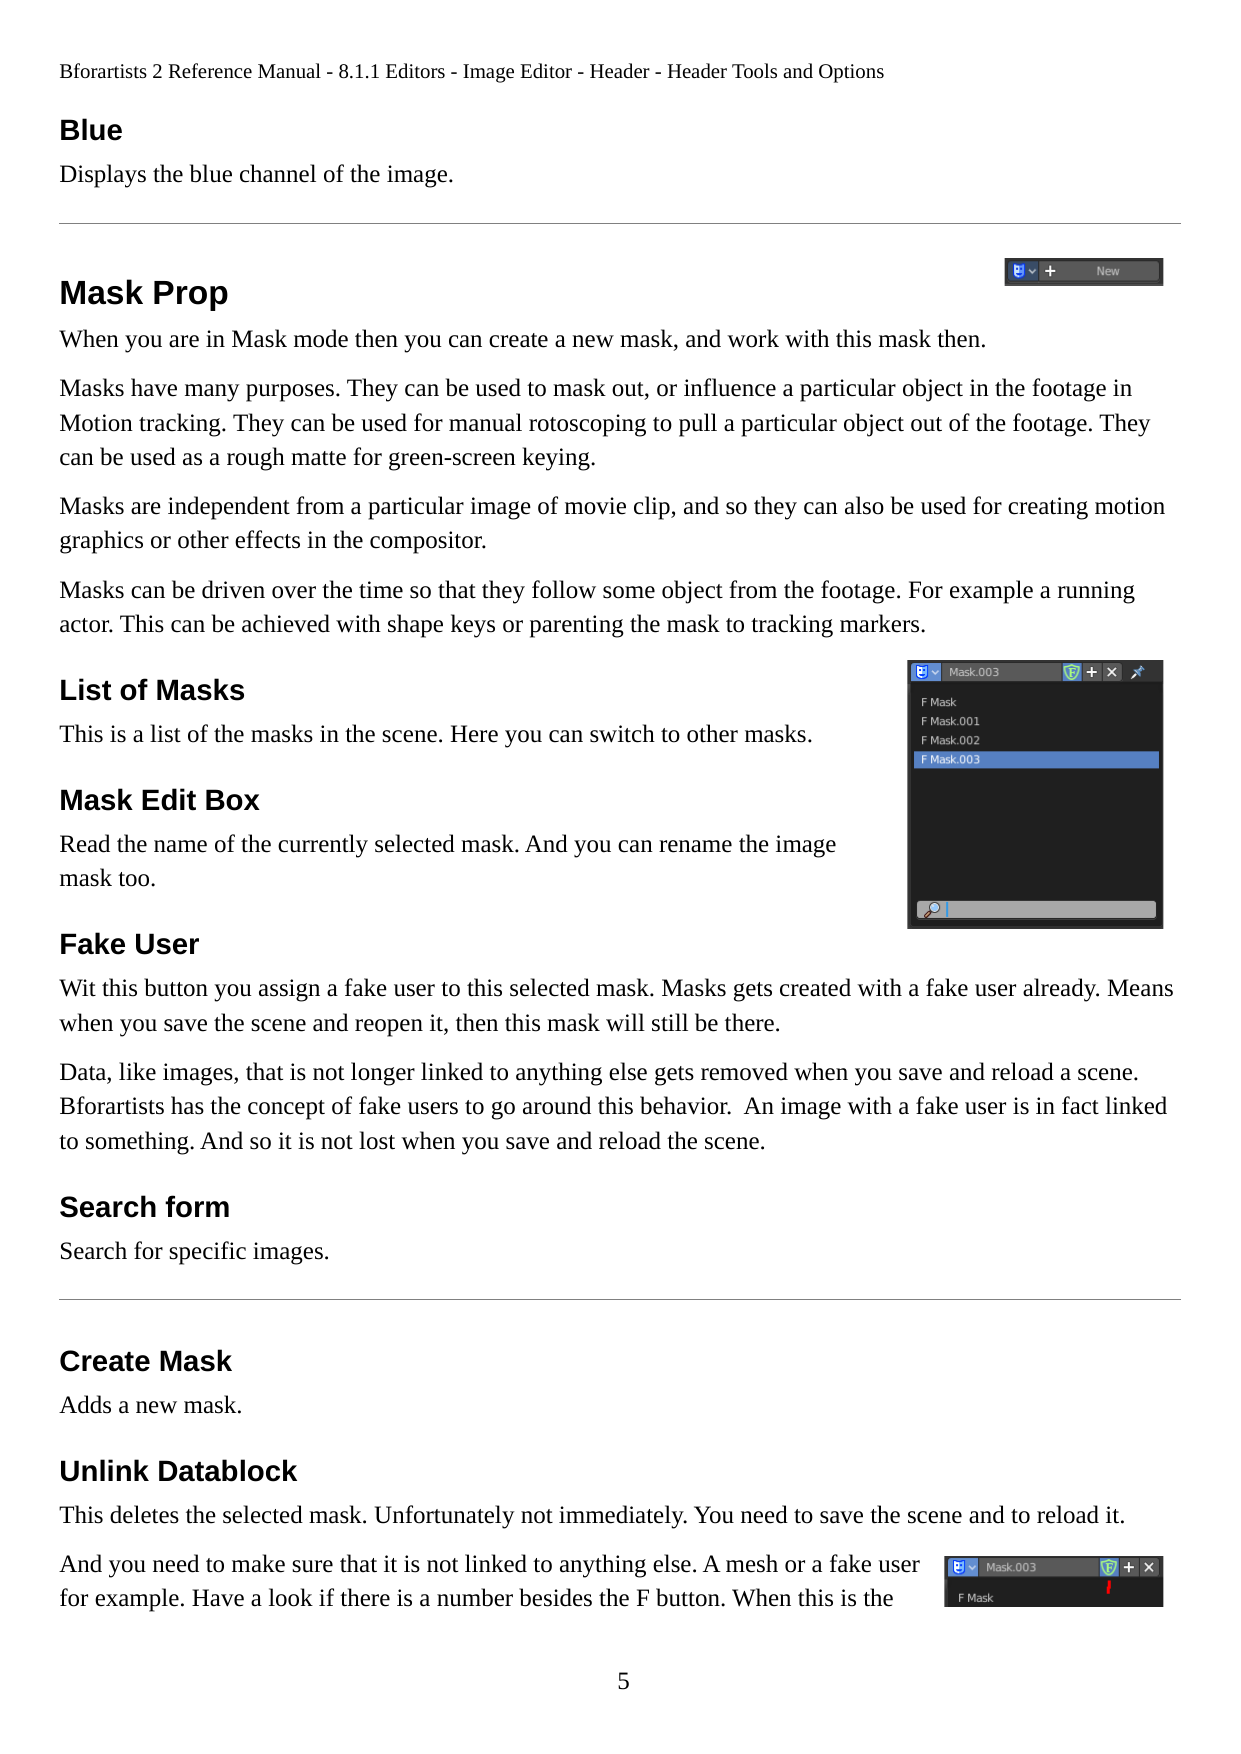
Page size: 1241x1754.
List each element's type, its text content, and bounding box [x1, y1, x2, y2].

subtitle Search form [59, 1189, 1181, 1223]
text Adds a new mask. [59, 1390, 1181, 1418]
text Read the name of the currently selected mask. And you can rename the image mask too. [59, 829, 907, 892]
text Masks are independent from a particular image of movie clip, and so they can also be used for creating motion graphics or other effects in the compositor. [59, 491, 1181, 554]
text This deletes the selected mask. Unfortunately not immediately. You need to save the scene and to reload it. [59, 1500, 1181, 1528]
subtitle List of Masks [59, 673, 907, 707]
text Data, like images, that is not longer linked to anything else gets removed when you save and reload a scene. Bforartists has the concept of fake users to go around this behavior. An image with a fake user is in fact linked to something. And so it is not lost when you save and reload the scene. [59, 1057, 1181, 1154]
picture [944, 1556, 1164, 1607]
text Masks have many purposes. They can be used to mask out, or influence a particular object in the footage in Motion tracking. They can be used for manual rotoscoping to pull a particular object out of the footage. They can be used as a rough matte for green-screen keying. [59, 373, 1181, 471]
picture [1004, 258, 1164, 286]
text Masks can be driven over the time so that they follow some object from the footage. For example a running actor. This can be achieved with shape keys or parenting the mask to tracking markers. [59, 575, 1181, 638]
text Search for specific images. [59, 1236, 1181, 1264]
text Wit this button you assign a fake user to this selected mask. Masks gets created with a fake user already. Means when you save the scene and reopen it, then this mask will still be there. [59, 973, 1181, 1037]
subtitle [1164, 783, 1181, 816]
text When you are in Mask mode then you can create a new mask, and work with this mask then. [59, 324, 1181, 353]
picture [907, 660, 1164, 929]
subtitle [1164, 673, 1181, 707]
subtitle Mask Edit Box [59, 783, 907, 816]
subtitle Create Mask [59, 1343, 1181, 1377]
subtitle Blue [59, 113, 1181, 146]
text Displays the blue channel of the image. [59, 159, 1181, 188]
text And you need to make sure that it is not linked to anything else. A mesh or a fake user for example. Have a look if there is a number besides the F button. When this is the [59, 1549, 1181, 1612]
subtitle Fake User [59, 927, 1181, 961]
subtitle Mask Prop [59, 273, 1181, 312]
text This is a list of the masks in the scene. Here you can switch to other masks. [59, 719, 907, 748]
subtitle Unlink Datablock [59, 1453, 1181, 1487]
